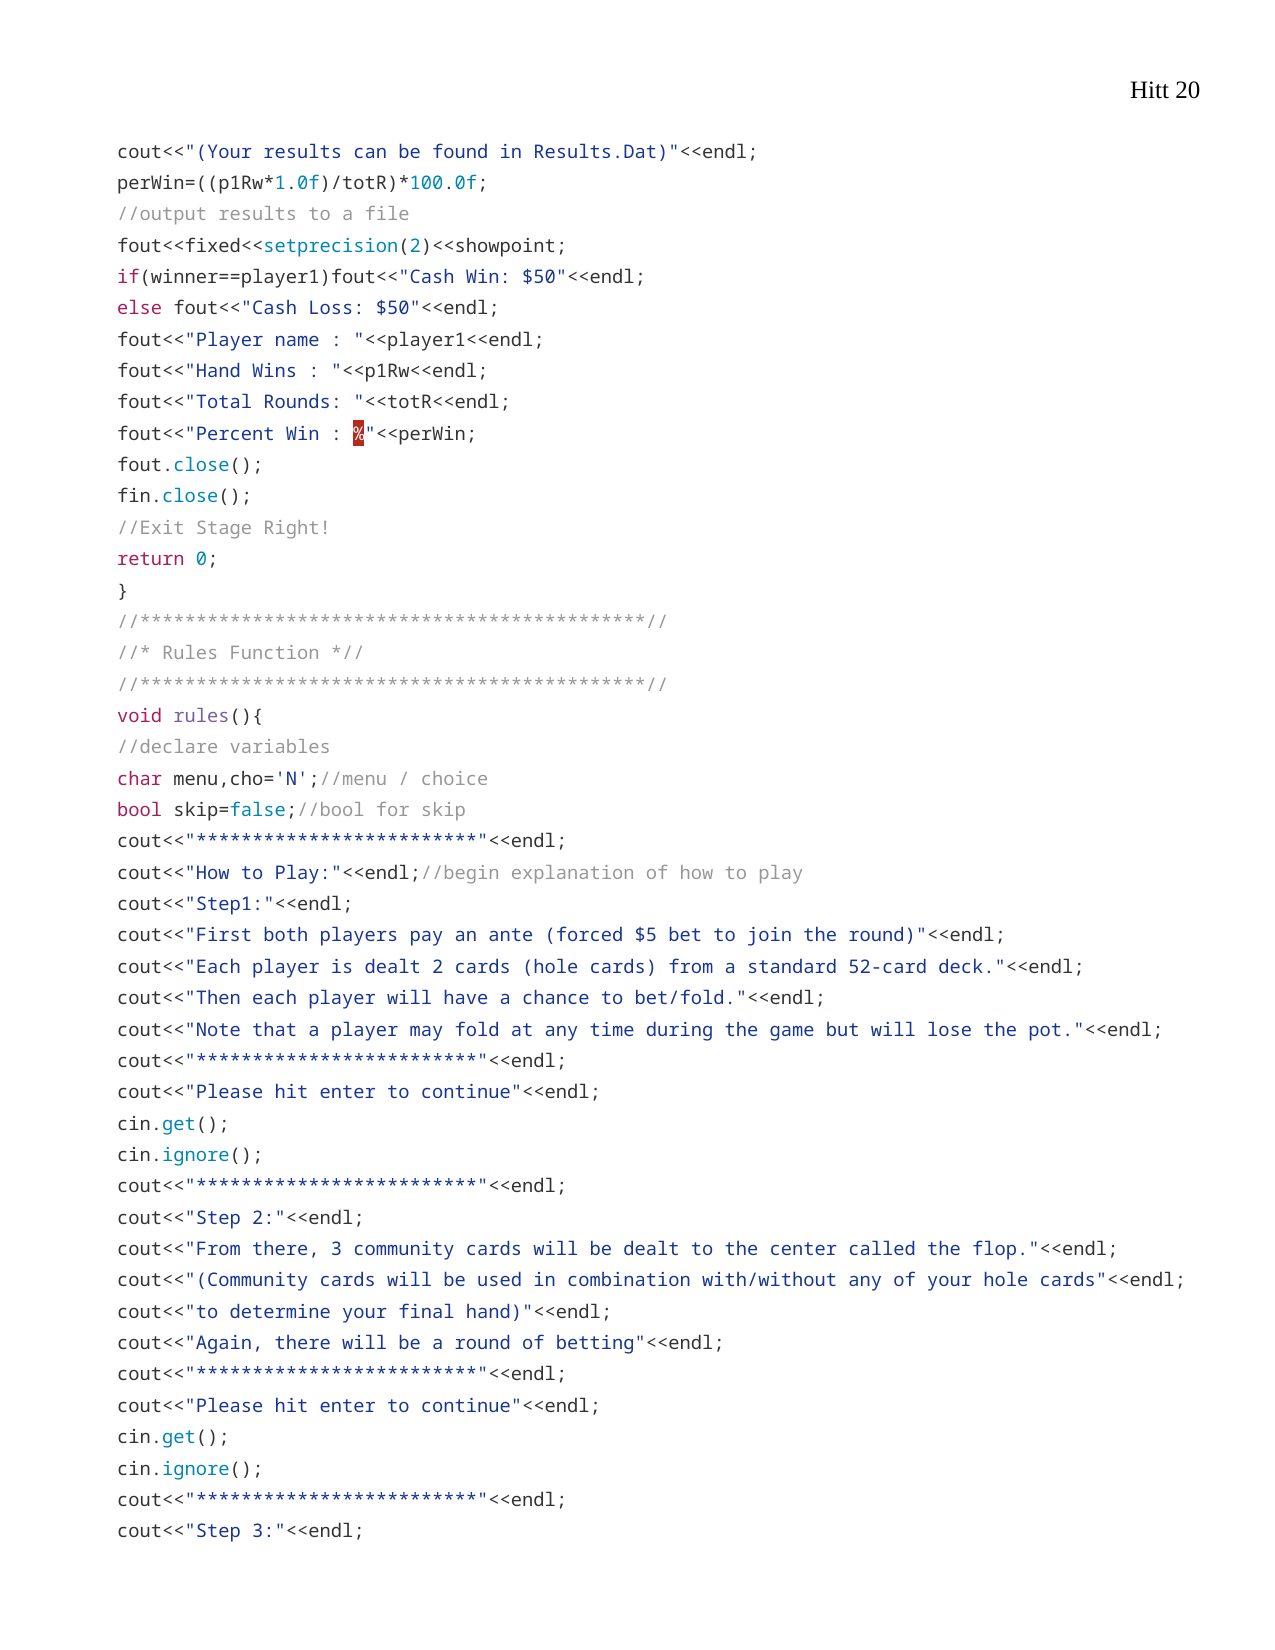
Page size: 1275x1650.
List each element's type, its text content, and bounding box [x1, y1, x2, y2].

table_cell [75, 1421, 114, 1452]
table_cell [75, 1515, 114, 1546]
table_cell //output results to a file [114, 198, 1200, 229]
table_cell cout<<"How to Play:"<<endl;//begin explanation of how to play [114, 856, 1200, 887]
table_cell cout<<"Note that a player may fold at any time during the game but will lose the pot."<<endl; [114, 1013, 1200, 1044]
table_cell cin.get(); [114, 1421, 1200, 1452]
table_cell [75, 1483, 114, 1514]
table_cell fout<<fixed<<setprecision(2)<<showpoint; [114, 229, 1200, 260]
table_cell fout<<"Player name : "<<player1<<endl; [114, 323, 1200, 354]
table_cell [75, 574, 114, 605]
table_cell [75, 1170, 114, 1201]
table_cell cout<<"Please hit enter to continue"<<endl; [114, 1076, 1200, 1107]
table_cell } [114, 574, 1200, 605]
table_cell [75, 731, 114, 762]
table_cell cout<<"*************************"<<endl; [114, 1170, 1200, 1201]
table_cell [75, 950, 114, 982]
table_cell cin.get(); [114, 1107, 1200, 1138]
table_cell char menu,cho='N';//menu / choice [114, 762, 1200, 793]
table_cell cout<<"*************************"<<endl; [114, 1358, 1200, 1389]
table_cell [75, 417, 114, 448]
table_cell cout<<"Step 3:"<<endl; [114, 1515, 1200, 1546]
table_cell [75, 1264, 114, 1295]
table_cell void rules(){ [114, 699, 1200, 731]
table_cell [75, 982, 114, 1013]
table_cell fin.close(); [114, 480, 1200, 511]
table_cell cin.ignore(); [114, 1138, 1200, 1170]
table_cell [75, 1138, 114, 1170]
table_cell else fout<<"Cash Loss: $50"<<endl; [114, 292, 1200, 323]
table_cell [75, 605, 114, 637]
table_cell [75, 1326, 114, 1358]
table_cell //*********************************************// [114, 605, 1200, 637]
table_cell [75, 1389, 114, 1421]
table_cell //* Rules Function *// [114, 637, 1200, 668]
table_cell [75, 1044, 114, 1076]
table_cell [75, 856, 114, 887]
table_cell [75, 511, 114, 543]
table_cell //*********************************************// [114, 668, 1200, 699]
table_cell [75, 260, 114, 292]
table_cell [75, 198, 114, 229]
table_cell [75, 355, 114, 386]
table_cell cout<<"Step1:"<<endl; [114, 888, 1200, 919]
table_cell [75, 135, 114, 166]
table_cell cout<<"Please hit enter to continue"<<endl; [114, 1389, 1200, 1421]
table_cell [75, 637, 114, 668]
table_cell cout<<"First both players pay an ante (forced $5 bet to join the round)"<<endl; [114, 919, 1200, 950]
table_cell cout<<"Each player is dealt 2 cards (hole cards) from a standard 52-card deck."<<endl; [114, 950, 1200, 982]
table_cell [75, 762, 114, 793]
table_cell [75, 888, 114, 919]
table_cell fout<<"Total Rounds: "<<totR<<endl; [114, 386, 1200, 417]
table_cell cout<<"Again, there will be a round of betting"<<endl; [114, 1326, 1200, 1358]
table_cell [75, 919, 114, 950]
table_cell [75, 480, 114, 511]
table_cell cout<<"From there, 3 community cards will be dealt to the center called the flop."<<endl; [114, 1233, 1200, 1264]
table_cell bool skip=false;//bool for skip [114, 794, 1200, 825]
table_cell [75, 1076, 114, 1107]
table_cell [75, 699, 114, 731]
table_cell cout<<"Then each player will have a chance to bet/fold."<<endl; [114, 982, 1200, 1013]
table_cell [75, 1452, 114, 1483]
table_cell //declare variables [114, 731, 1200, 762]
table_cell cout<<"Step 2:"<<endl; [114, 1201, 1200, 1232]
table_cell [75, 1013, 114, 1044]
table_cell if(winner==player1)fout<<"Cash Win: $50"<<endl; [114, 260, 1200, 292]
table_cell [75, 1358, 114, 1389]
table_cell cout<<"*************************"<<endl; [114, 825, 1200, 856]
table_cell fout<<"Hand Wins : "<<p1Rw<<endl; [114, 355, 1200, 386]
table_cell [75, 229, 114, 260]
table_cell [75, 1201, 114, 1232]
table_cell [75, 292, 114, 323]
table_cell fout<<"Percent Win : %"<<perWin; [114, 417, 1200, 448]
table_cell cin.ignore(); [114, 1452, 1200, 1483]
table_cell //Exit Stage Right! [114, 511, 1200, 543]
table_cell [75, 1107, 114, 1138]
table_cell [75, 1295, 114, 1326]
table_cell cout<<"*************************"<<endl; [114, 1044, 1200, 1076]
table_cell fout.close(); [114, 449, 1200, 480]
table_cell [75, 543, 114, 574]
table_cell [75, 794, 114, 825]
table_cell [75, 668, 114, 699]
table_cell cout<<"*************************"<<endl; [114, 1483, 1200, 1514]
table_cell [75, 166, 114, 198]
table_cell [75, 825, 114, 856]
table_cell cout<<"(Community cards will be used in combination with/without any of your hole cards"<<endl; [114, 1264, 1200, 1295]
table_cell [75, 386, 114, 417]
table_cell return 0; [114, 543, 1200, 574]
table_cell [75, 449, 114, 480]
table_cell perWin=((p1Rw*1.0f)/totR)*100.0f; [114, 166, 1200, 198]
table_cell [75, 323, 114, 354]
table_cell cout<<"to determine your final hand)"<<endl; [114, 1295, 1200, 1326]
table_cell [75, 1233, 114, 1264]
table_cell cout<<"(Your results can be found in Results.Dat)"<<endl; [114, 135, 1200, 166]
